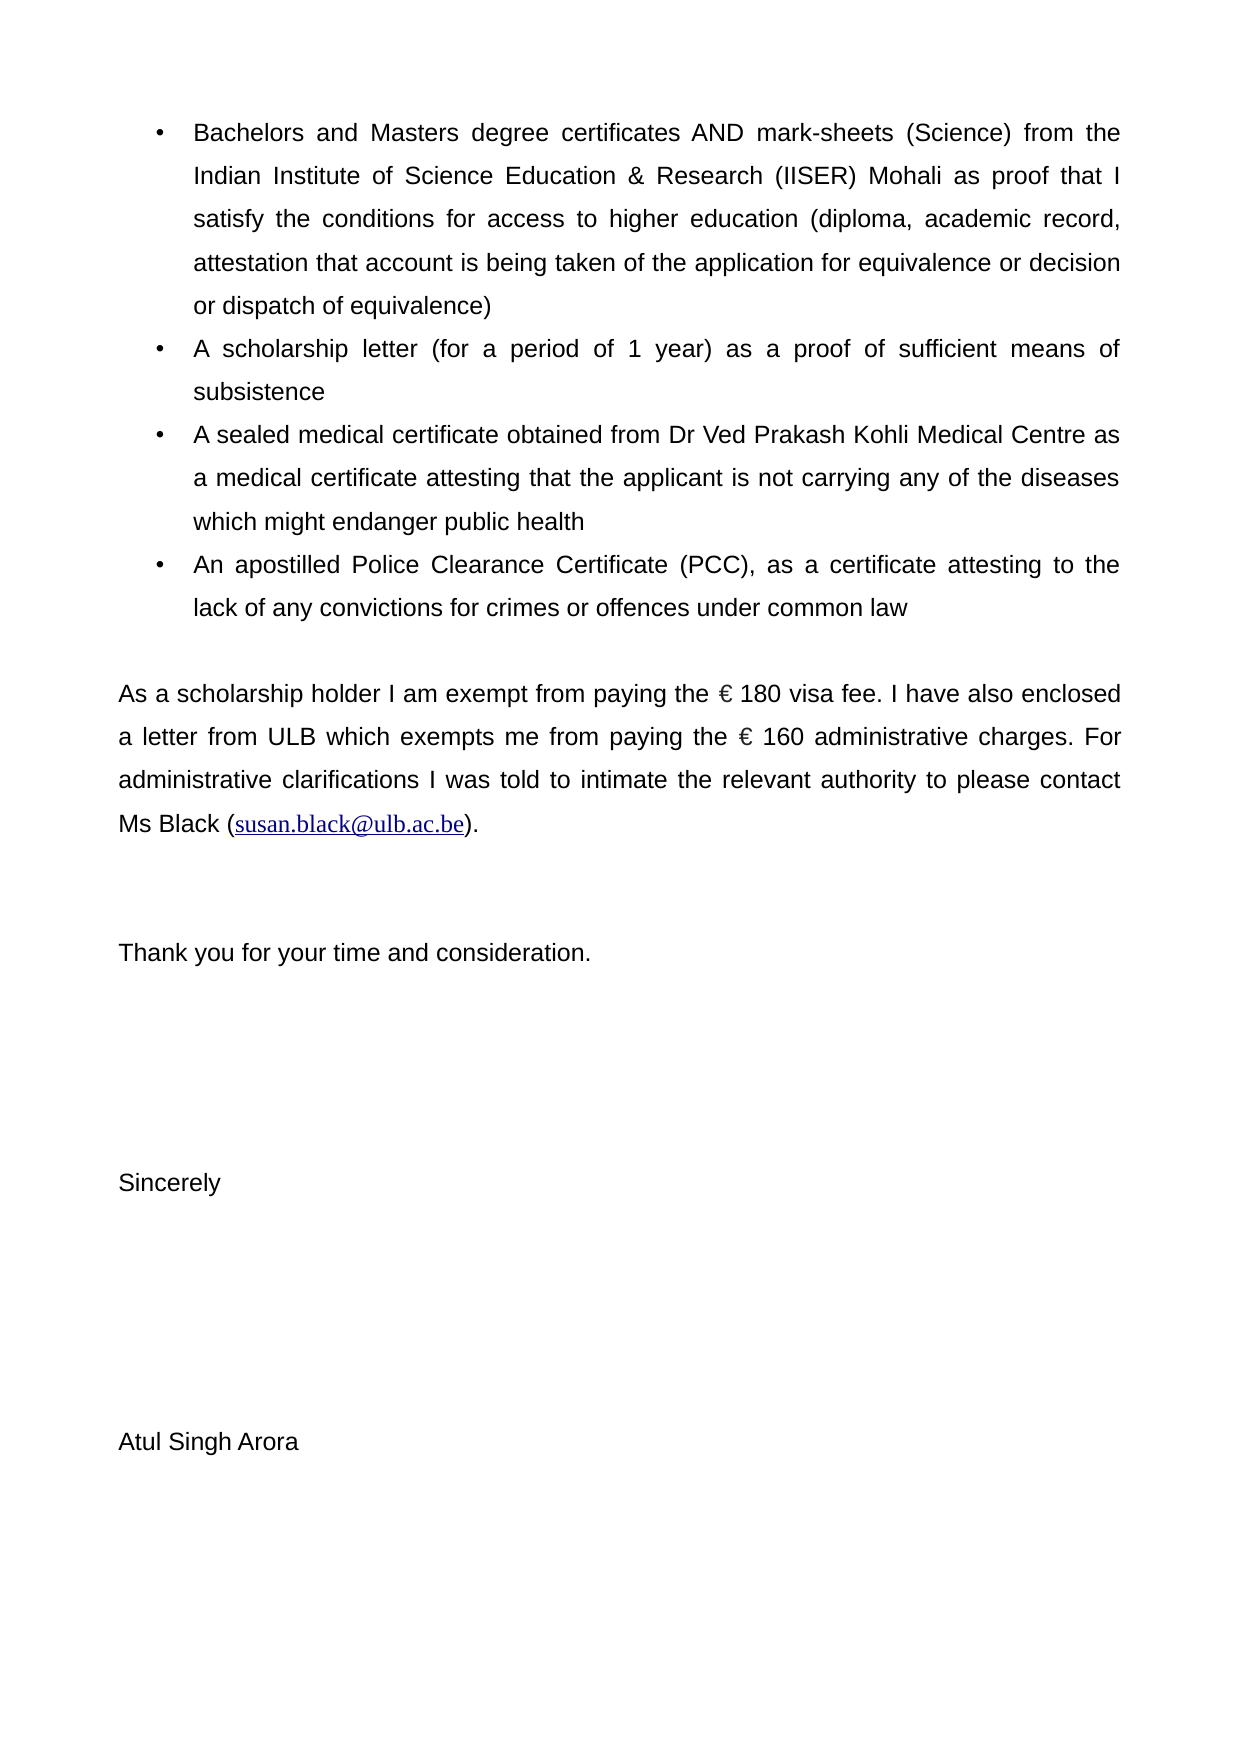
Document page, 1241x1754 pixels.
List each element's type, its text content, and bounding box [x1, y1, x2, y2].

list An apostilled Police Clearance Certificate (PCC), as a certificate attesting to the lack of any convictions for crimes or offences under common law [156, 550, 1122, 622]
text Atul Singh Arora [118, 1427, 1122, 1499]
list Bachelors and Masters degree certificates AND mark-sheets (Science) from the Indian Institute of Science Education & Research (IISER) Mohali as proof that I satisfy the conditions for access to higher education (diploma, academic record, attestation that account is being taken of the application for equivalence or decision or dispatch of equivalence) [156, 118, 1122, 319]
list A sealed medical certificate obtained from Dr Ved Prakash Kohli Medical Centre as a medical certificate attesting that the applicant is not carrying any of the diseases which might endanger public health [156, 420, 1122, 535]
text Sincerely [118, 1168, 1122, 1197]
text Thank you for your time and consideration. [118, 938, 1122, 967]
list A scholarship letter (for a period of 1 year) as a proof of sufficient means of subsistence [156, 334, 1122, 406]
text As a scholarship holder I am exempt from paying the € 180 visa fee. I have also enclosed a letter from ULB which exempts me from paying the € 160 administrative charges. For administrative clarifications I was told to intimate the relevant authority to please contact Ms Black (susan.black@ulb.ac.be). [118, 679, 1122, 837]
